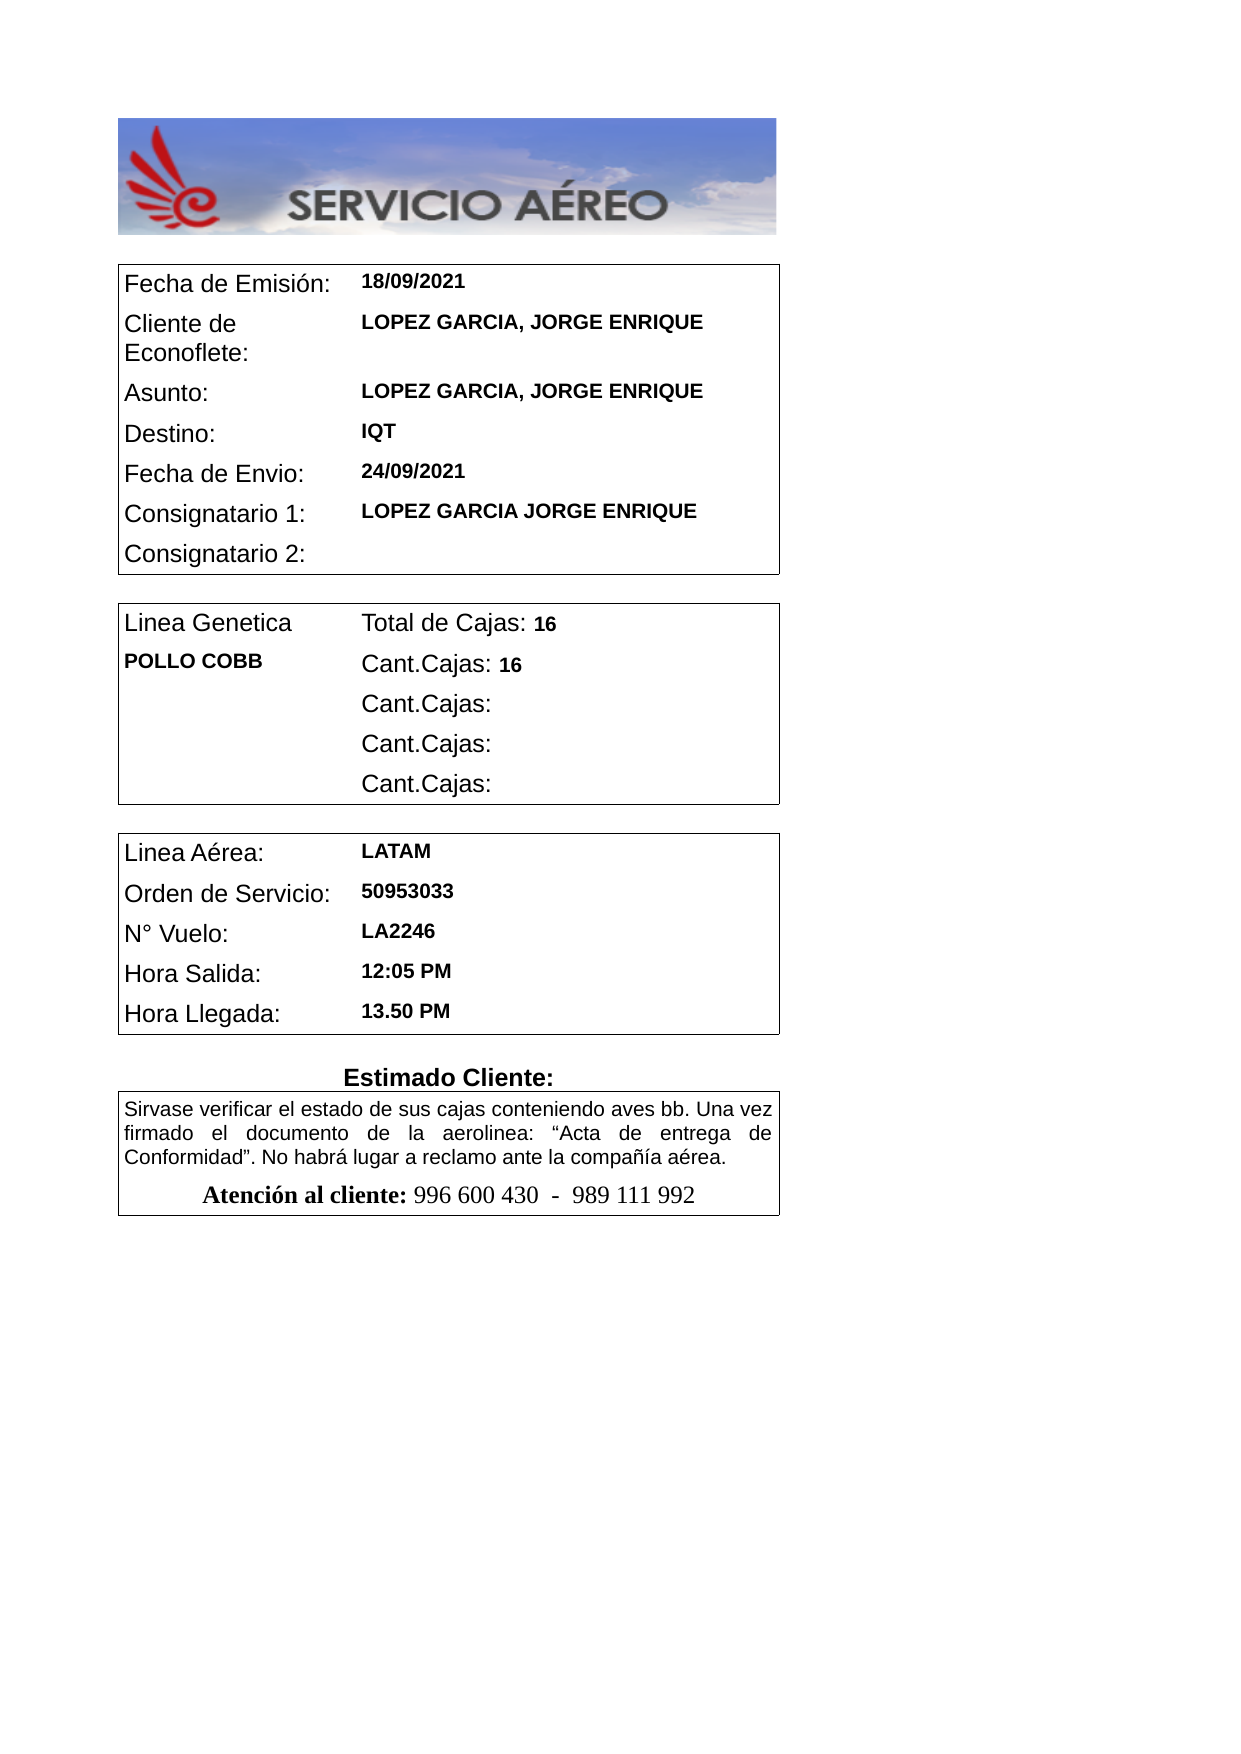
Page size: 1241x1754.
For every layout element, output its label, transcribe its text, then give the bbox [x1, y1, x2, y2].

table_cell Hora Llegada: [119, 994, 356, 1034]
table_cell [356, 575, 779, 603]
table_cell Destino: [119, 413, 356, 453]
table_cell Asunto: [119, 373, 356, 413]
table_cell [119, 723, 356, 763]
table_cell Cant.Cajas: [356, 764, 779, 804]
table_cell 13.50 PM [356, 994, 779, 1034]
table_cell Total de Cajas: 16 [356, 604, 779, 643]
table_cell N° Vuelo: [119, 913, 356, 953]
table_cell LOPEZ GARCIA, JORGE ENRIQUE [356, 304, 779, 373]
table_cell POLLO COBB [119, 643, 356, 683]
table_cell Cant.Cajas: 16 [356, 643, 779, 683]
table_cell 24/09/2021 [356, 453, 779, 493]
table_cell 50953033 [356, 873, 779, 913]
table_cell Cant.Cajas: [356, 723, 779, 763]
table_cell LATAM [356, 834, 779, 873]
table_cell Atención al cliente: 996 600 430 - 989 111 992 [119, 1175, 779, 1215]
table_cell Hora Salida: [119, 953, 356, 993]
table_cell Fecha de Envio: [119, 453, 356, 493]
table_cell Estimado Cliente: [118, 1035, 779, 1091]
table_header Fecha de Emisión: [119, 265, 356, 304]
table_cell Cant.Cajas: [356, 683, 779, 723]
table_cell Sirvase verificar el estado de sus cajas conteniendo aves bb. Una vez firmado el documento de la aerolinea: “Acta de entrega de Conformidad”. No habrá lugar a reclamo ante la compañía aérea. [119, 1092, 779, 1175]
table_cell Linea Aérea: [119, 834, 356, 873]
table_cell Linea Genetica [119, 604, 356, 643]
table_header 18/09/2021 [356, 265, 779, 304]
table_cell Consignatario 2: [119, 534, 356, 574]
table_cell LOPEZ GARCIA, JORGE ENRIQUE [356, 373, 779, 413]
table_cell Cliente de Econoflete: [119, 304, 356, 373]
table_cell 12:05 PM [356, 953, 779, 993]
table_cell Consignatario 1: [119, 493, 356, 533]
table_cell [118, 805, 356, 833]
table_cell [356, 534, 779, 574]
table_cell [356, 805, 779, 833]
table_cell [118, 575, 356, 603]
table_cell LA2246 [356, 913, 779, 953]
table_cell IQT [356, 413, 779, 453]
picture [118, 118, 777, 235]
table_cell Orden de Servicio: [119, 873, 356, 913]
table_cell [119, 683, 356, 723]
table_cell LOPEZ GARCIA JORGE ENRIQUE [356, 493, 779, 533]
table_cell [119, 764, 356, 804]
